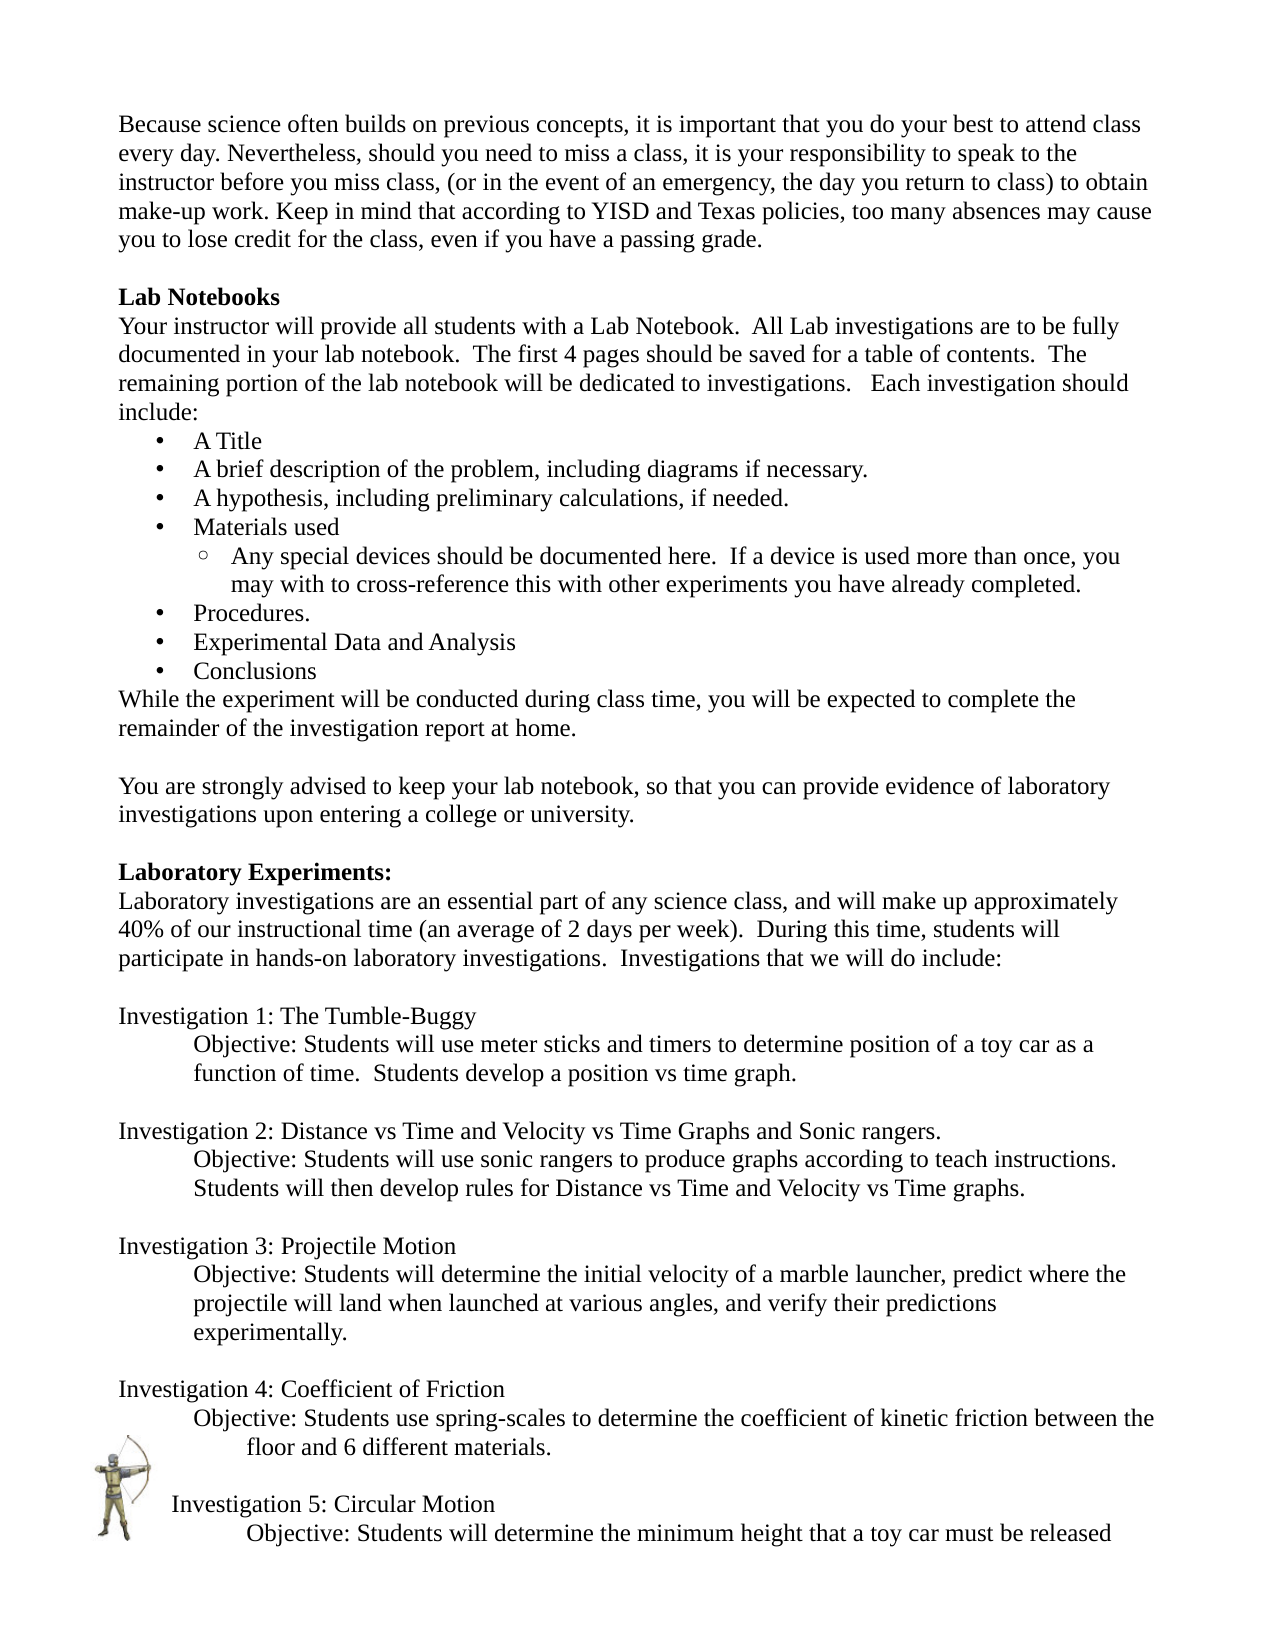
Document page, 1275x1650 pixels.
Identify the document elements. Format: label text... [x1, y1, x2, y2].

text Investigation 3: Projectile Motion [118, 1231, 1157, 1259]
text Investigation 4: Coefficient of Friction [118, 1374, 1157, 1403]
list Experimental Data and Analysis [156, 627, 1157, 656]
text Objective: Students use spring-scales to determine the coefficient of kinetic friction between the floor and 6 different materials. [118, 1403, 1157, 1461]
text Objective: Students will determine the initial velocity of a marble launcher, predict where the projectile will land when launched at various angles, and verify their predictions experimentally. [118, 1259, 1157, 1346]
text Because science often builds on previous concepts, it is important that you do your best to attend class every day. Nevertheless, should you need to miss a class, it is your responsibility to speak to the instructor before you miss class, (or in the event of an emergency, the day you return to class) to obtain make-up work. Keep in mind that according to YISD and Texas policies, too many absences may cause you to lose credit for the class, even if you have a passing grade. [118, 109, 1157, 253]
list Procedures. [156, 598, 1157, 627]
list A hypothesis, including preliminary calculations, if needed. [156, 483, 1157, 512]
text Investigation 1: The Tumble-Buggy [118, 1001, 1157, 1029]
text Laboratory investigations are an essential part of any science class, and will make up approximately 40% of our instructional time (an average of 2 days per week). During this time, students will participate in hands-on laboratory investigations. Investigations that we will do include: [118, 886, 1157, 972]
text Laboratory Experiments: [118, 857, 1157, 886]
list A Title [156, 426, 1157, 454]
text Lab Notebooks [118, 282, 1157, 311]
list Any special devices should be documented here. If a device is used more than once, you may with to cross-reference this with other experiments you have already completed. [193, 541, 1157, 598]
picture [74, 1435, 172, 1541]
text You are strongly advised to keep your lab notebook, so that you can provide evidence of laboratory investigations upon entering a college or university. [118, 771, 1157, 828]
text Objective: Students will determine the minimum height that a toy car must be released [118, 1518, 1157, 1547]
text Investigation 2: Distance vs Time and Velocity vs Time Graphs and Sonic rangers. [118, 1116, 1157, 1144]
list Materials used [156, 512, 1157, 541]
list A brief description of the problem, including diagrams if necessary. [156, 454, 1157, 483]
text Your instructor will provide all students with a Lab Notebook. All Lab investigations are to be fully documented in your lab notebook. The first 4 pages should be saved for a table of contents. The remaining portion of the lab notebook will be dedicated to investigations. Each investigation should include: [118, 311, 1157, 426]
list Conclusions [156, 656, 1157, 684]
text Investigation 5: Circular Motion [172, 1489, 1157, 1518]
text Objective: Students will use meter sticks and timers to determine position of a toy car as a function of time. Students develop a position vs time graph. [118, 1029, 1157, 1087]
text While the experiment will be conducted during class time, you will be expected to complete the remainder of the investigation report at home. [118, 684, 1157, 742]
text Objective: Students will use sonic rangers to produce graphs according to teach instructions. Students will then develop rules for Distance vs Time and Velocity vs Time graphs. [118, 1144, 1157, 1202]
